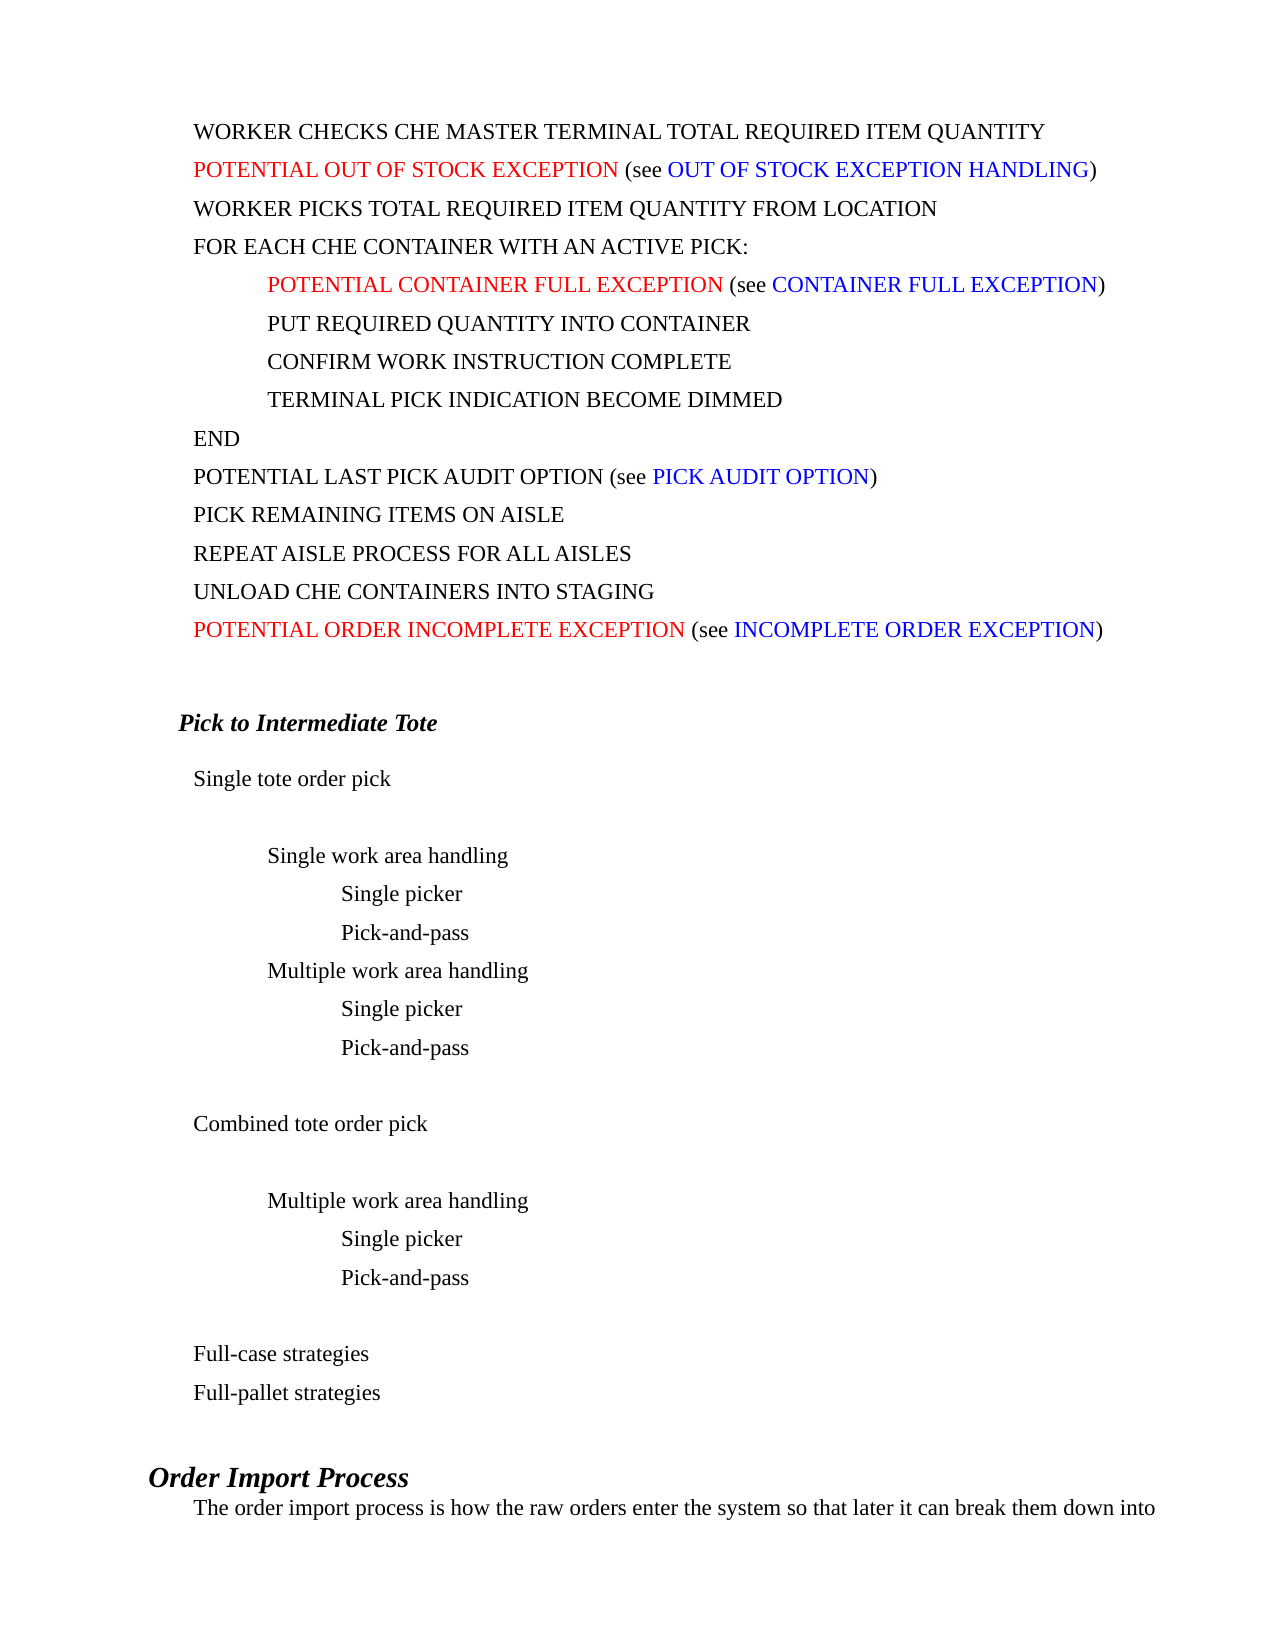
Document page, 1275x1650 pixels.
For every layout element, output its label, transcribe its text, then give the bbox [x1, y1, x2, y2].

text Single work area handling [193, 842, 1157, 868]
text CONFIRM WORK INSTRUCTION COMPLETE [193, 348, 1157, 374]
text POTENTIAL OUT OF STOCK EXCEPTION (see OUT OF STOCK EXCEPTION HANDLING) [193, 156, 1157, 183]
text PICK REMAINING ITEMS ON AISLE [193, 501, 1157, 528]
text WORKER PICKS TOTAL REQUIRED ITEM QUANTITY FROM LOCATION [193, 195, 1157, 221]
text TERMINAL PICK INDICATION BECOME DIMMED [193, 386, 1157, 413]
text Single picker [193, 995, 1157, 1022]
subtitle Order Import Process [148, 1460, 1157, 1494]
text Pick-and-pass [193, 1034, 1157, 1060]
text Combined tote order pick [193, 1110, 1157, 1137]
text Multiple work area handling [193, 957, 1157, 983]
text Single picker [193, 1225, 1157, 1252]
text POTENTIAL CONTAINER FULL EXCEPTION (see CONTAINER FULL EXCEPTION) [193, 271, 1157, 298]
text UNLOAD CHE CONTAINERS INTO STAGING [193, 578, 1157, 604]
text Multiple work area handling [193, 1187, 1157, 1213]
text END [193, 425, 1157, 451]
text POTENTIAL ORDER INCOMPLETE EXCEPTION (see INCOMPLETE ORDER EXCEPTION) [193, 616, 1157, 643]
text REPEAT AISLE PROCESS FOR ALL AISLES [193, 540, 1157, 566]
text FOR EACH CHE CONTAINER WITH AN ACTIVE PICK: [193, 233, 1157, 259]
text Single picker [193, 880, 1157, 907]
text Pick-and-pass [193, 1264, 1157, 1290]
text The order import process is how the raw orders enter the system so that later it can break them down into [193, 1494, 1157, 1520]
text Single tote order pick [193, 765, 1157, 792]
text WORKER CHECKS CHE MASTER TERMINAL TOTAL REQUIRED ITEM QUANTITY [193, 118, 1157, 144]
text Full-pallet strategies [193, 1379, 1157, 1405]
text POTENTIAL LAST PICK AUDIT OPTION (see PICK AUDIT OPTION) [193, 463, 1157, 489]
subtitle Pick to Intermediate Tote [178, 708, 1157, 737]
text PUT REQUIRED QUANTITY INTO CONTAINER [193, 310, 1157, 336]
text Full-case strategies [193, 1340, 1157, 1367]
text Pick-and-pass [193, 919, 1157, 945]
